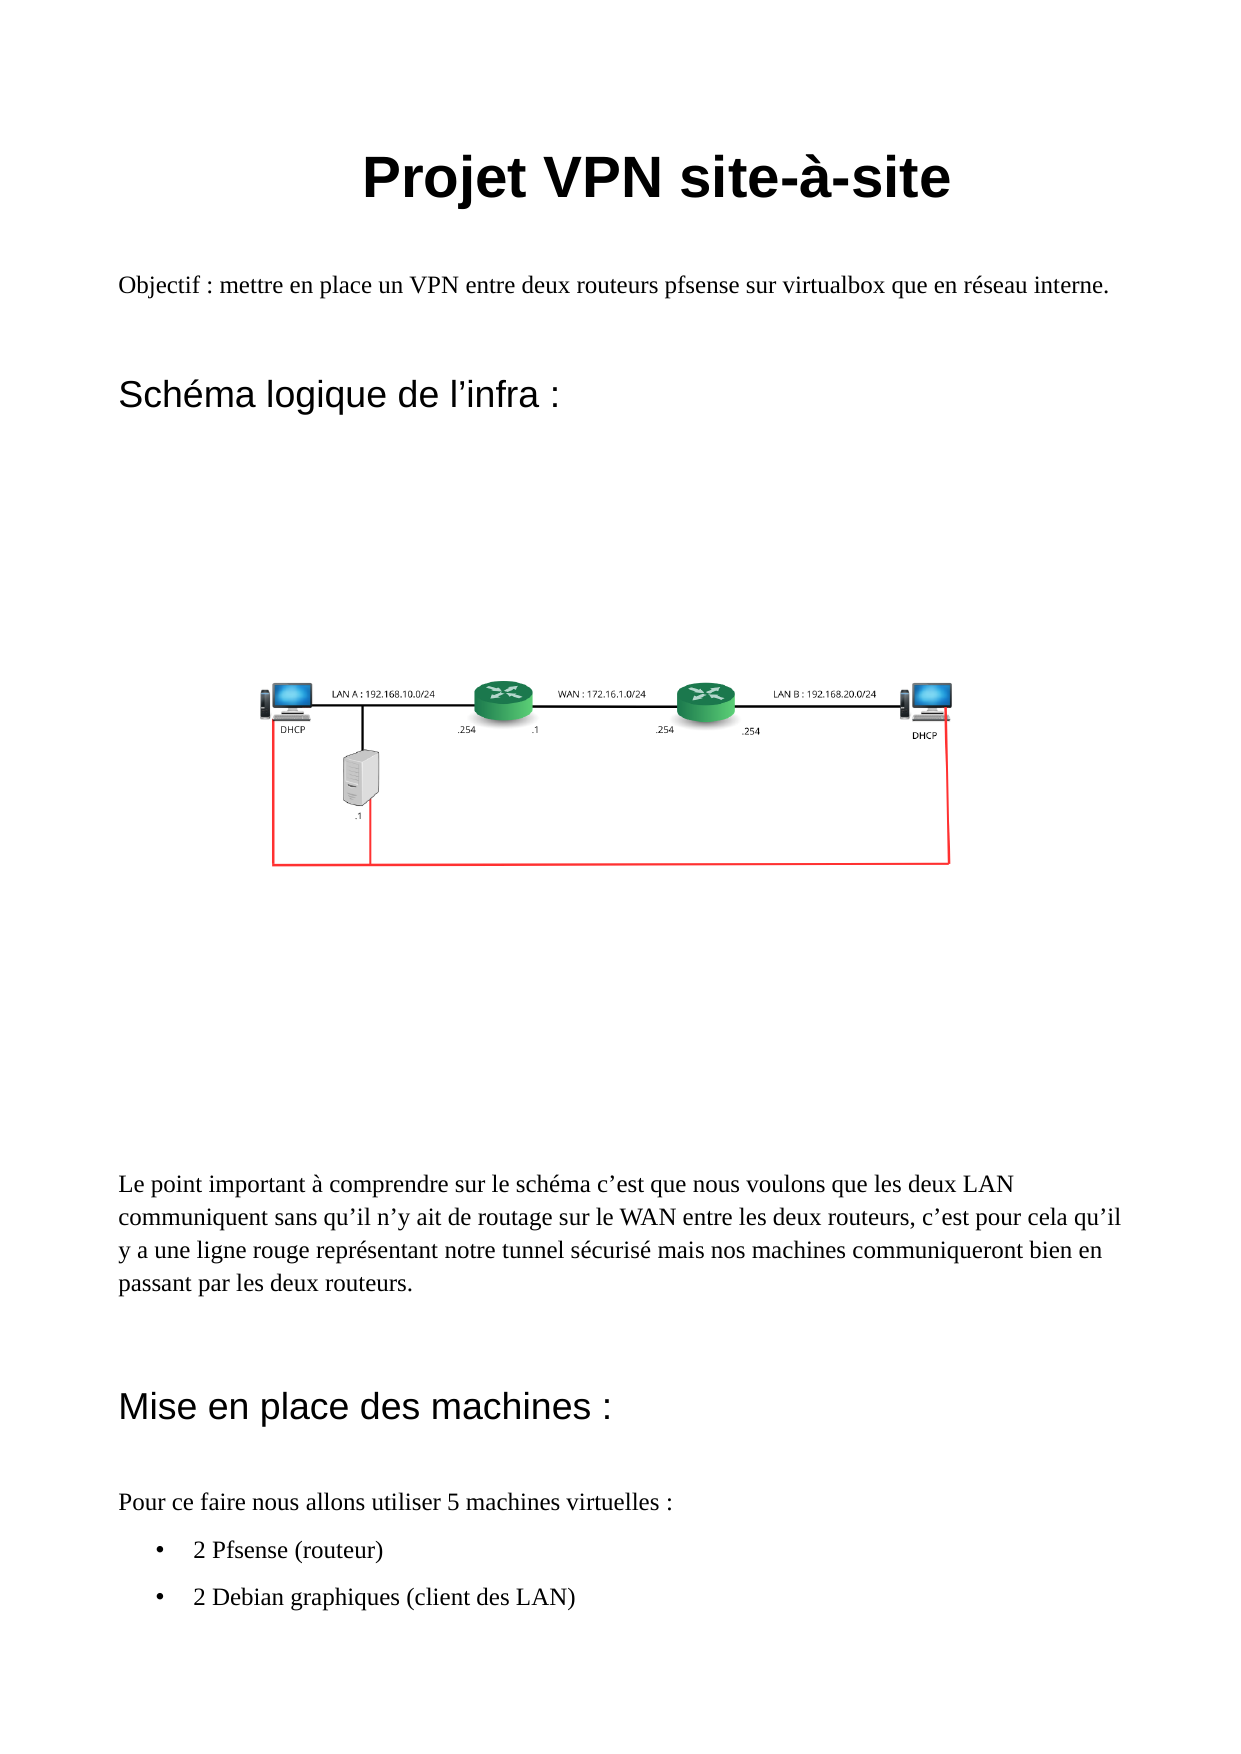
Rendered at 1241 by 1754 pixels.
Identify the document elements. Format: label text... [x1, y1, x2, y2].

list 2 Debian graphiques (client des LAN) [156, 1582, 1122, 1611]
text Le point important à comprendre sur le schéma c’est que nous voulons que les deux LAN communiquent sans qu’il n’y ait de routage sur le WAN entre les deux routeurs, c’est pour cela qu’il y a une ligne rouge représentant notre tunnel sécurisé mais nos machines communiqueront bien en passant par les deux routeurs. [118, 1169, 1122, 1297]
subtitle Schéma logique de l’infra : [118, 372, 1122, 415]
subtitle Mise en place des machines : [118, 1384, 1122, 1427]
picture [47, 456, 1164, 1085]
title Projet VPN site-à-site [118, 143, 1122, 210]
text Pour ce faire nous allons utiliser 5 machines virtuelles : [118, 1487, 1122, 1516]
list 2 Pfsense (routeur) [156, 1535, 1122, 1563]
text Objectif : mettre en place un VPN entre deux routeurs pfsense sur virtualbox que en réseau interne. [118, 270, 1122, 299]
